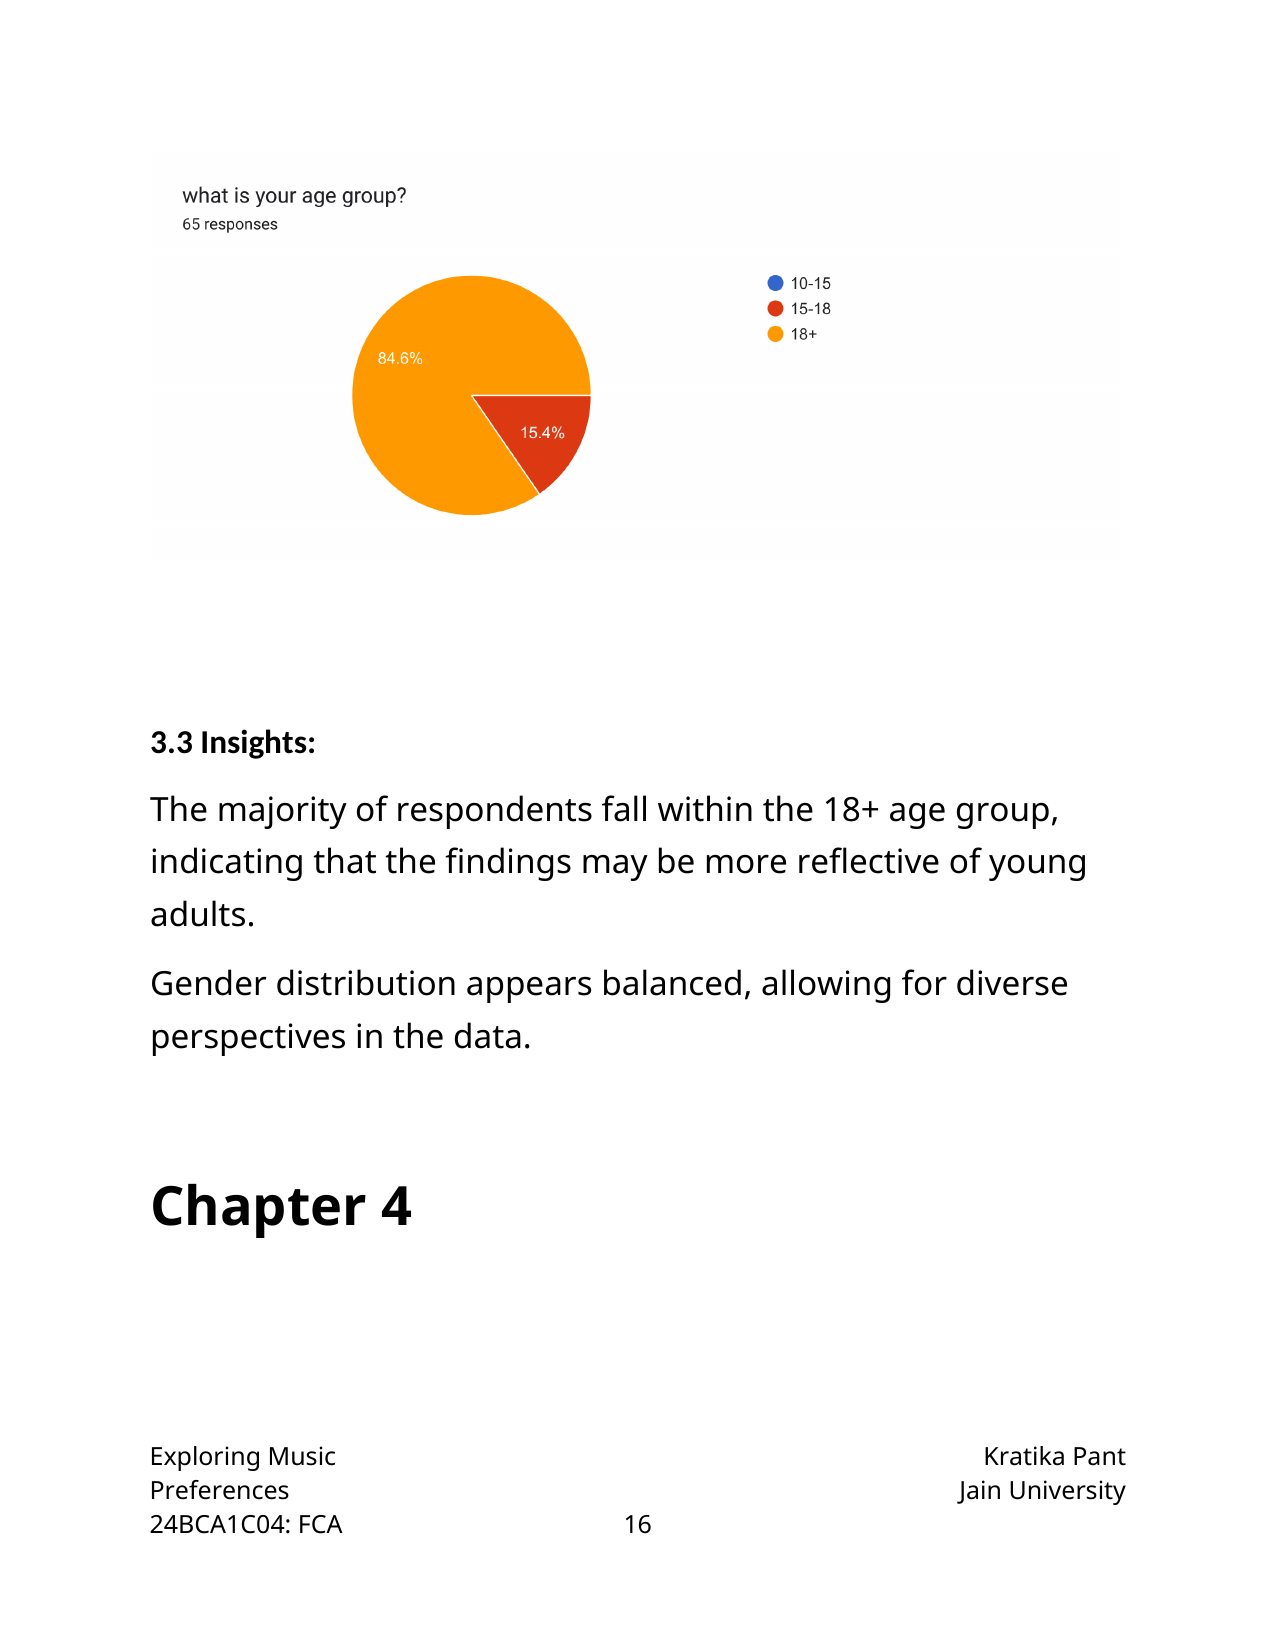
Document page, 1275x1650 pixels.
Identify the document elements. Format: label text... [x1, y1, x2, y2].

text The majority of respondents fall within the 18+ age group, indicating that the findings may be more reflective of young adults. [150, 785, 1125, 936]
subtitle Chapter 4 [150, 1168, 1125, 1241]
text 3.3 Insights: [150, 722, 1125, 762]
text Gender distribution appears balanced, allowing for diverse perspectives in the data. [150, 960, 1125, 1058]
